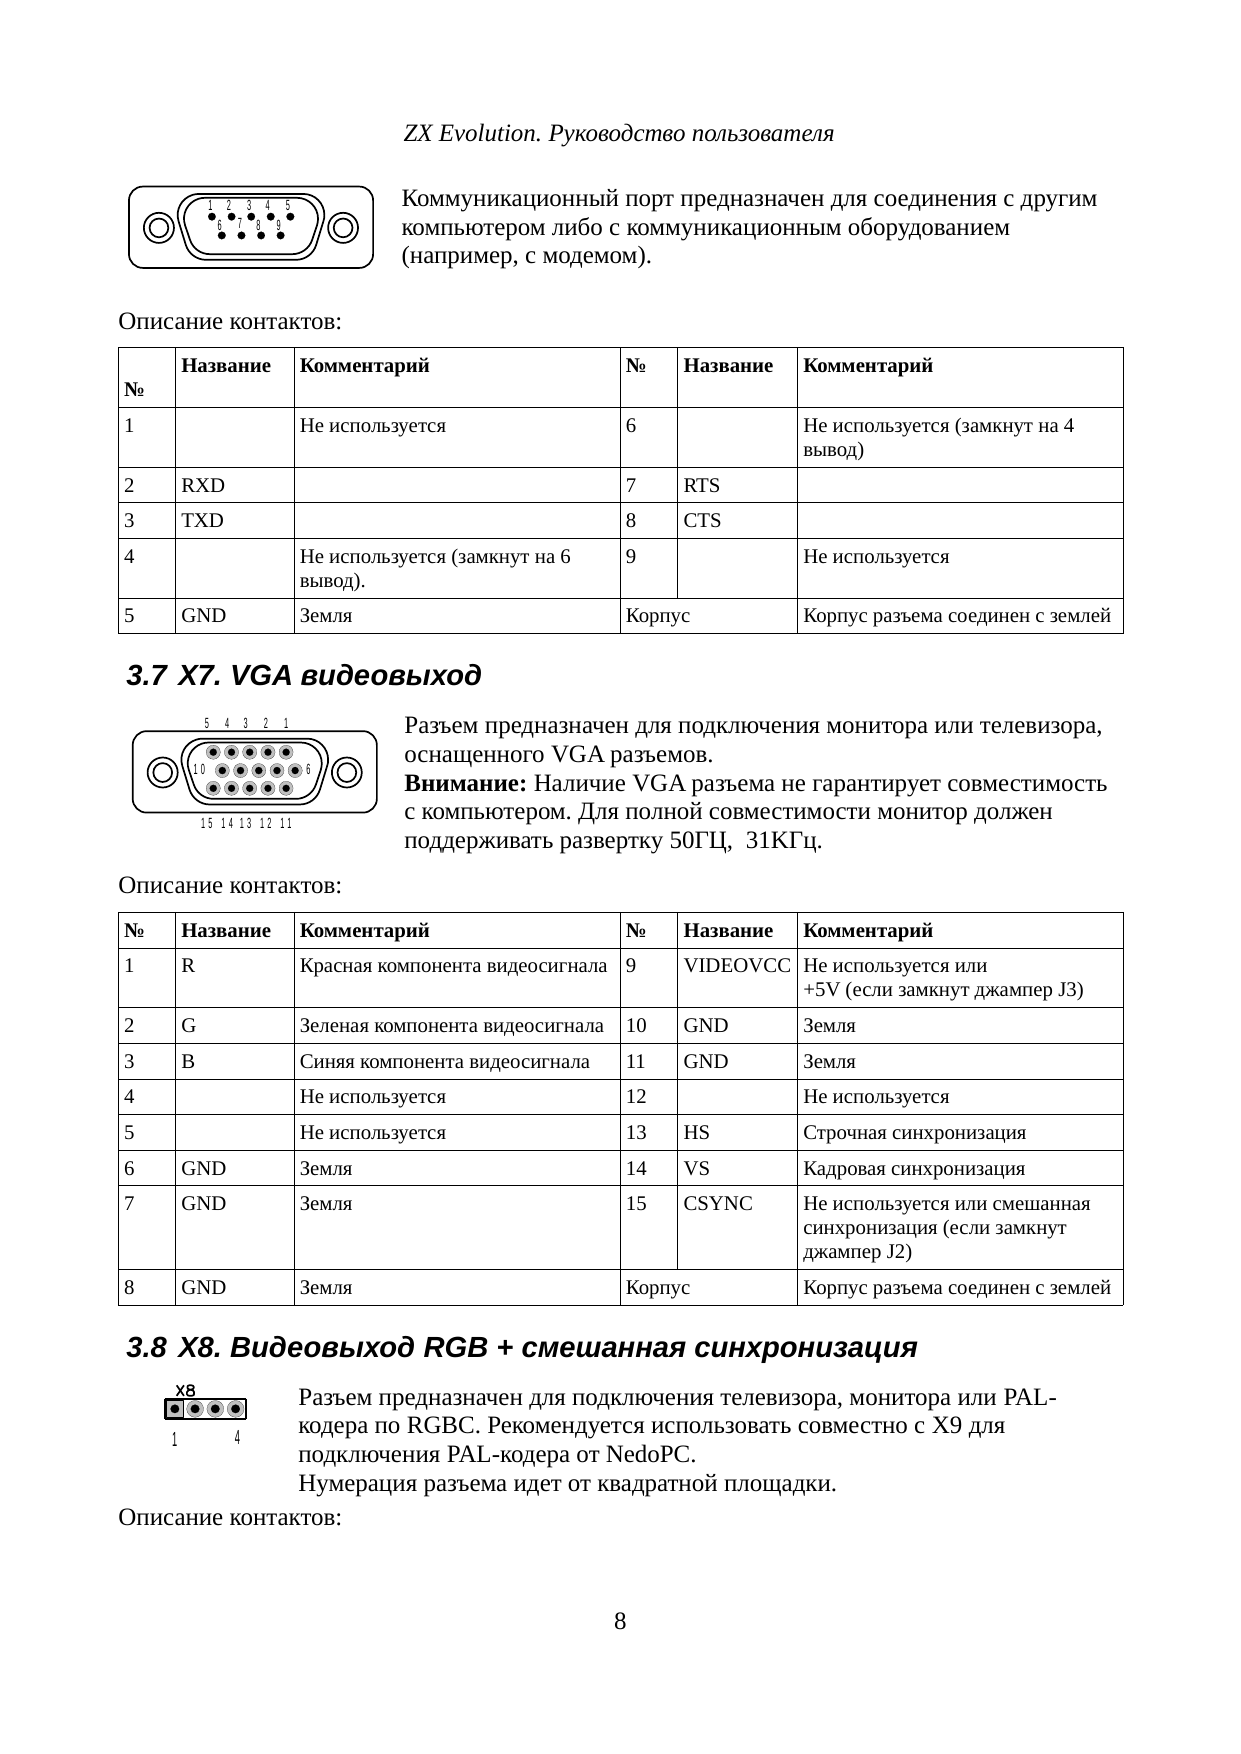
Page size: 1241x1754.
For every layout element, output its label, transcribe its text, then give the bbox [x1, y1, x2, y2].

table_cell 14 [621, 1151, 677, 1185]
table_header Название [678, 913, 797, 947]
table_cell VIDEOVCC [678, 949, 797, 1007]
table_cell 4 [119, 1080, 175, 1114]
table_header [118, 177, 396, 306]
table_cell 8 [119, 1270, 175, 1305]
table_cell 7 [119, 1186, 175, 1269]
table_cell GND [678, 1044, 797, 1078]
table_cell GND [176, 1186, 294, 1269]
table_cell Кадровая синхронизация [798, 1151, 1123, 1185]
table_cell Не используется [295, 1115, 620, 1150]
table_cell VS [678, 1151, 797, 1185]
table_cell Земля [295, 1151, 620, 1185]
subtitle X7. VGA видеовыход [118, 658, 1122, 692]
table_cell [176, 408, 294, 467]
table_cell RXD [176, 468, 294, 502]
table_cell Не используется [798, 1080, 1123, 1114]
table_cell 12 [621, 1080, 677, 1114]
table_cell 2 [119, 1008, 175, 1043]
table_cell [678, 1080, 797, 1114]
table_header Разъем предназначен для подключения телевизора, монитора или PAL-кодера по RGBC. Рекомендуется использовать совместно с X9 для подключения PAL-кодера от NedoPC. Нумерация разъема идет от квадратной площадки. [293, 1376, 1123, 1502]
table_cell Зеленая компонента видеосигнала [295, 1008, 620, 1043]
table_cell 9 [621, 949, 677, 1007]
table_cell 4 [119, 539, 175, 598]
table_header № [119, 348, 175, 407]
text Описание контактов: [118, 306, 1122, 335]
table_cell [295, 468, 620, 502]
table_header № [119, 913, 175, 947]
table_cell Красная компонента видеосигнала [295, 949, 620, 1007]
table_cell Не используется (замкнут на 4 вывод) [798, 408, 1123, 467]
table_cell 10 [621, 1008, 677, 1043]
table_header Название [678, 348, 797, 407]
table_cell 5 [119, 599, 175, 633]
table_cell [176, 539, 294, 598]
table_cell Земля [295, 1270, 620, 1305]
table_cell 7 [621, 468, 677, 502]
table_header Комментарий [798, 913, 1123, 947]
text Описание контактов: [118, 871, 1122, 899]
text Описание контактов: [118, 1502, 1122, 1531]
table_cell 6 [119, 1151, 175, 1185]
table_cell Корпус разъема соединен с землей [798, 1270, 1123, 1305]
table_header [118, 1376, 292, 1502]
table_cell CSYNC [678, 1186, 797, 1269]
table_cell Не используется (замкнут на 6 вывод). [295, 539, 620, 598]
table_cell [176, 1080, 294, 1114]
table_cell 13 [621, 1115, 677, 1150]
table_cell Не используется или смешанная синхронизация (если замкнут джампер J2) [798, 1186, 1123, 1269]
table_cell Не используется или +5V (если замкнут джампер J3) [798, 949, 1123, 1007]
table_header Название [176, 913, 294, 947]
table_cell 9 [621, 539, 677, 598]
table_cell 2 [119, 468, 175, 502]
table_cell Корпус разъема соединен с землей [798, 599, 1123, 633]
table_cell Земля [295, 599, 620, 633]
table_cell 8 [621, 503, 677, 538]
subtitle X8. Видеовыход RGB + смешанная синхронизация [118, 1330, 1122, 1363]
table_cell Земля [295, 1186, 620, 1269]
table_header Комментарий [295, 348, 620, 407]
table_cell 15 [621, 1186, 677, 1269]
table_cell R [176, 949, 294, 1007]
table_cell [798, 503, 1123, 538]
table_header Коммуникационный порт предназначен для соединения с другим компьютером либо с коммуникационным оборудованием (например, с модемом). [396, 177, 1123, 306]
table_cell Земля [798, 1008, 1123, 1043]
table_cell [678, 408, 797, 467]
table_cell B [176, 1044, 294, 1078]
table_cell Синяя компонента видеосигнала [295, 1044, 620, 1078]
table_cell GND [176, 599, 294, 633]
table_header Комментарий [295, 913, 620, 947]
table_cell Не используется [295, 1080, 620, 1114]
table_cell 1 [119, 408, 175, 467]
table_cell Земля [798, 1044, 1123, 1078]
table_header Название [176, 348, 294, 407]
table_cell GND [176, 1151, 294, 1185]
table_header Комментарий [798, 348, 1123, 407]
table_cell Не используется [798, 539, 1123, 598]
table_cell [176, 1115, 294, 1150]
table_cell 5 [119, 1115, 175, 1150]
table_cell RTS [678, 468, 797, 502]
table_cell CTS [678, 503, 797, 538]
table_cell GND [176, 1270, 294, 1305]
table_cell 1 [119, 949, 175, 1007]
table_cell 3 [119, 1044, 175, 1078]
table_cell [295, 503, 620, 538]
table_cell Строчная синхронизация [798, 1115, 1123, 1150]
table_cell [678, 539, 797, 598]
table_cell Корпус [621, 599, 797, 633]
table_cell 11 [621, 1044, 677, 1078]
table_cell GND [678, 1008, 797, 1043]
table_cell G [176, 1008, 294, 1043]
table_header Разъем предназначен для подключения монитора или телевизора, оснащенного VGA разъемов. Внимание: Наличие VGA разъема не гарантирует совместимость с компьютером. Для полной совместимости монитор должен поддерживать развертку 50ГЦ, 31KГц. [399, 704, 1123, 871]
table_cell HS [678, 1115, 797, 1150]
table_cell 6 [621, 408, 677, 467]
table_cell Корпус [621, 1270, 797, 1305]
table_cell [798, 468, 1123, 502]
table_header № [621, 913, 677, 947]
table_cell TXD [176, 503, 294, 538]
table_header [118, 704, 398, 871]
table_header № [621, 348, 677, 407]
table_cell 3 [119, 503, 175, 538]
table_cell Не используется [295, 408, 620, 467]
